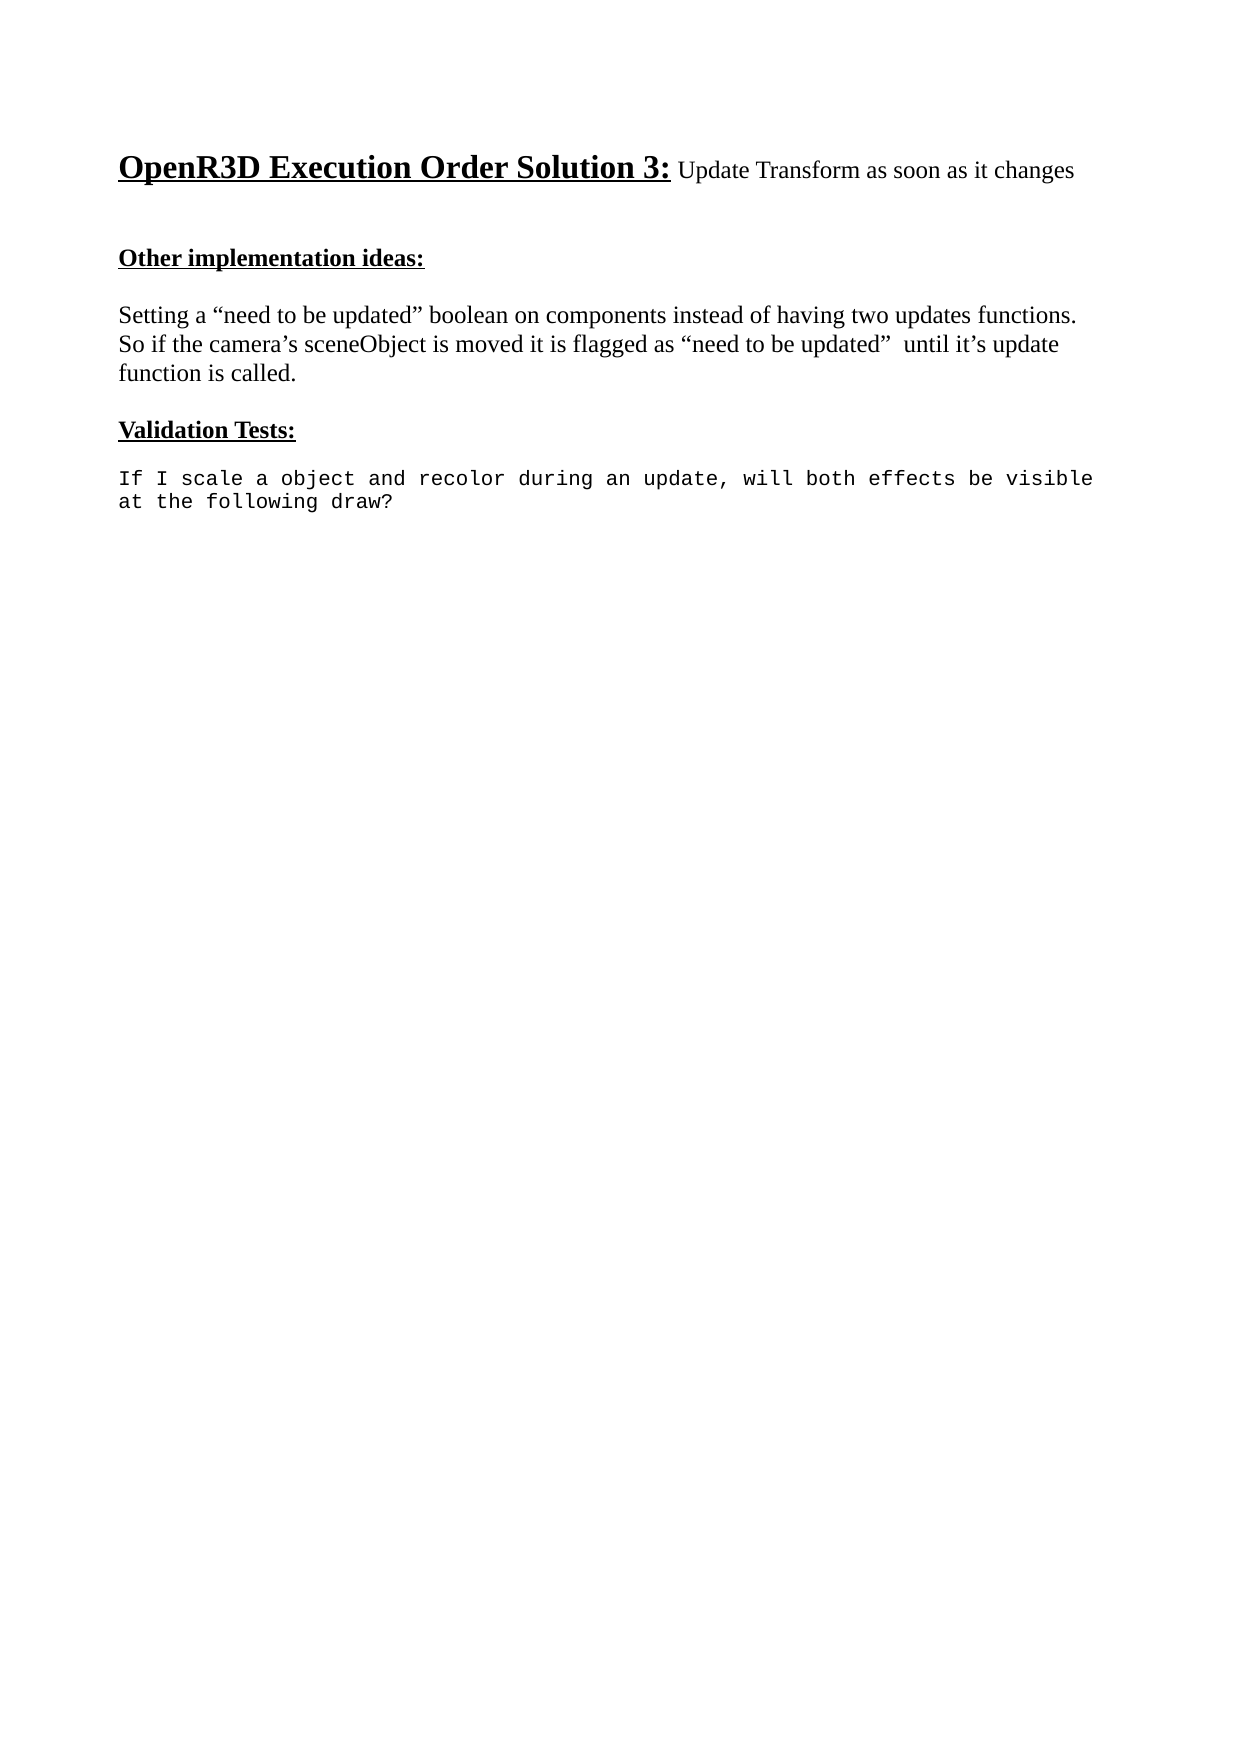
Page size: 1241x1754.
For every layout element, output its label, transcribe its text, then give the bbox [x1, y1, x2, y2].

text Other implementation ideas: [118, 243, 1122, 271]
text Setting a “need to be updated” boolean on components instead of having two updates functions. [118, 300, 1122, 329]
text OpenR3D Execution Order Solution 3: Update Transform as soon as it changes [118, 147, 1122, 185]
text So if the camera’s sceneObject is moved it is flagged as “need to be updated” until it’s update function is called. [118, 329, 1122, 386]
text Validation Tests: [118, 415, 1122, 444]
text If I scale a object and recolor during an update, will both effects be visible at the following draw? [118, 468, 1122, 515]
